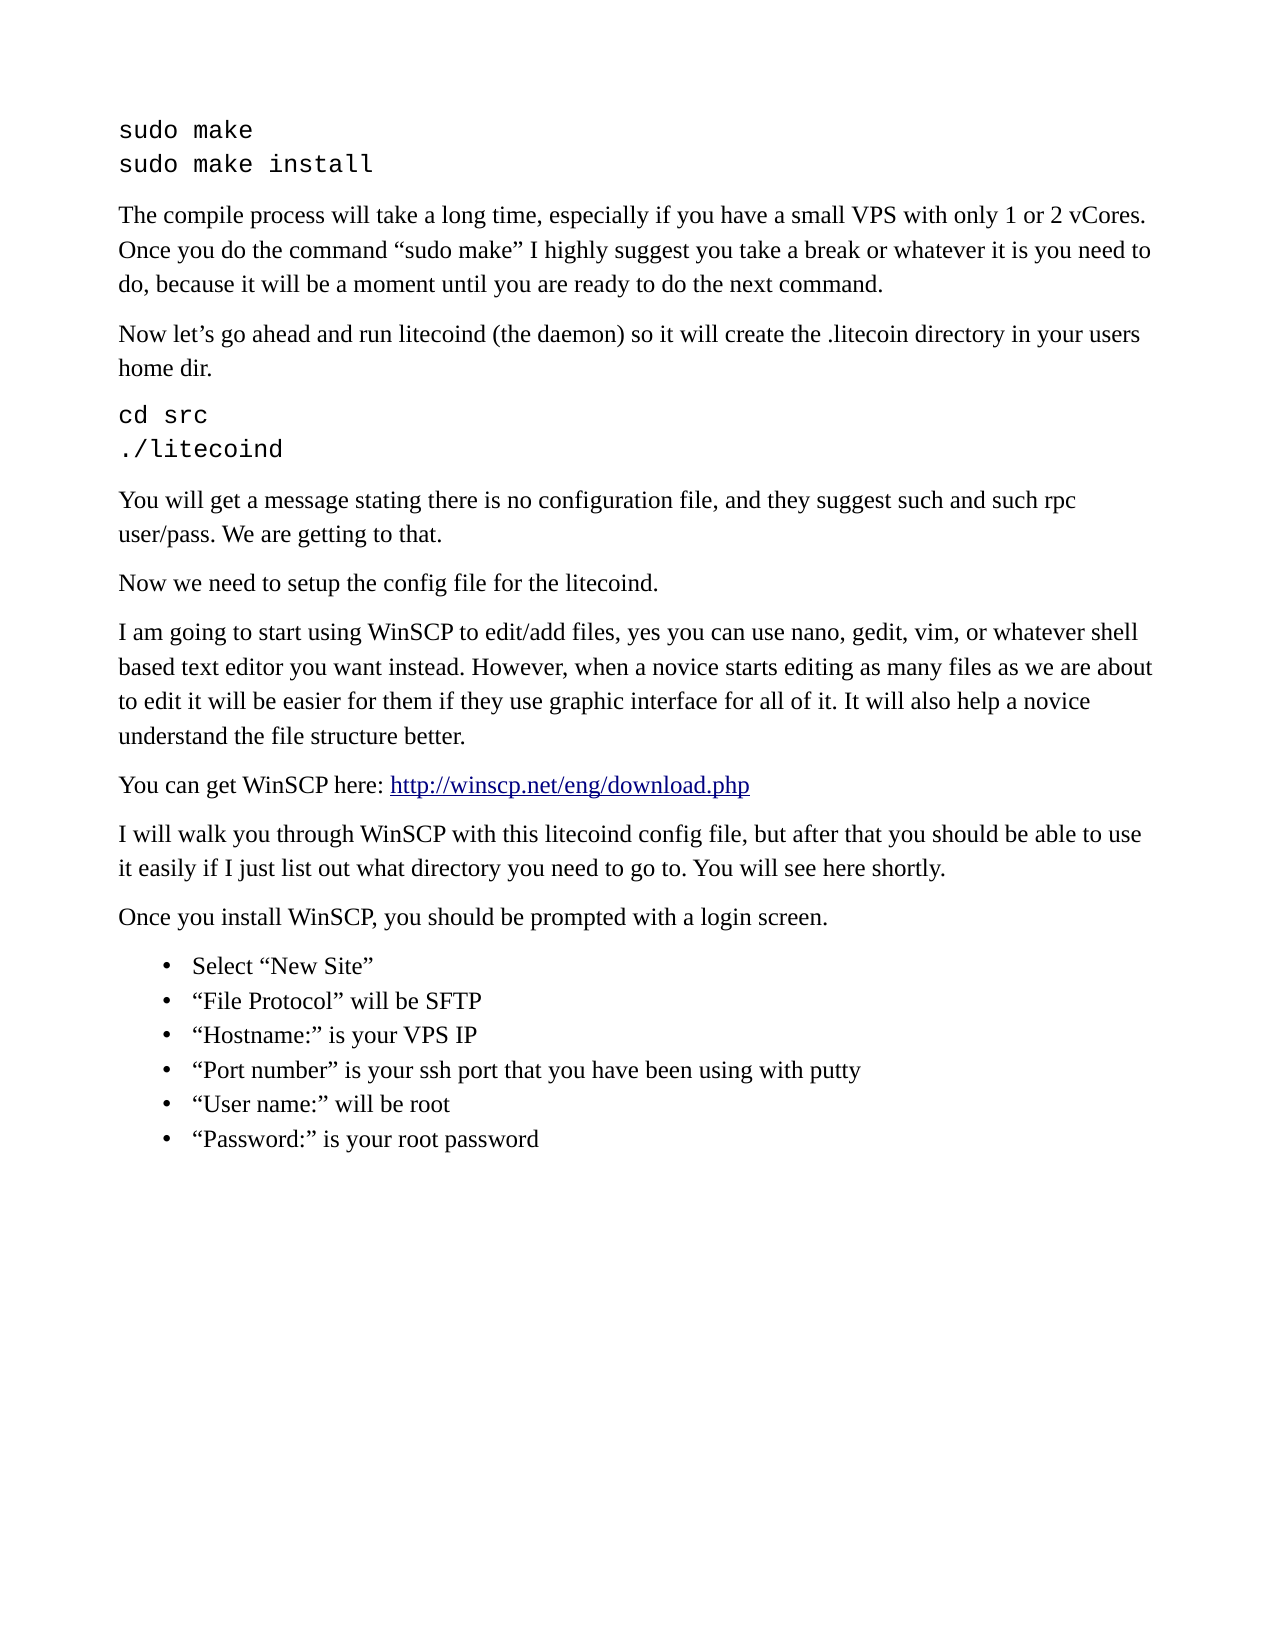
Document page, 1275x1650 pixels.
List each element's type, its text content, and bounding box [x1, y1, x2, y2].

list “File Protocol” will be SFTP [162, 986, 1157, 1015]
text Now let’s go ahead and run litecoind (the daemon) so it will create the .litecoin directory in your users home dir. [118, 319, 1157, 382]
list “Password:” is your root password [162, 1124, 1157, 1153]
text Now we need to setup the config file for the litecoind. [118, 568, 1157, 597]
text cd src ./litecoind [118, 402, 1157, 464]
text You will get a message stating there is no configuration file, and they suggest such and such rpc user/pass. We are getting to that. [118, 485, 1157, 548]
list “Hostname:” is your VPS IP [162, 1020, 1157, 1049]
list “Port number” is your ssh port that you have been using with putty [162, 1055, 1157, 1084]
text You can get WinSCP here: http://winscp.net/eng/download.php [118, 770, 1157, 798]
list Select “New Site” [162, 951, 1157, 980]
text I will walk you through WinSCP with this litecoind config file, but after that you should be able to use it easily if I just list out what directory you need to go to. You will see here shortly. [118, 819, 1157, 882]
text I am going to start using WinSCP to edit/add files, yes you can use nano, gedit, vim, or whatever shell based text editor you want instead. However, when a novice starts editing as many files as we are about to edit it will be easier for them if they use graphic interface for all of it. It will also help a novice understand the file structure better. [118, 617, 1157, 749]
text Once you install WinSCP, you should be prompted with a login screen. [118, 902, 1157, 931]
list “User name:” will be root [162, 1089, 1157, 1118]
text sudo make sudo make install [118, 118, 1157, 180]
text The compile process will take a long time, especially if you have a small VPS with only 1 or 2 vCores. Once you do the command “sudo make” I highly suggest you take a break or whatever it is you need to do, because it will be a moment until you are ready to do the next command. [118, 201, 1157, 298]
